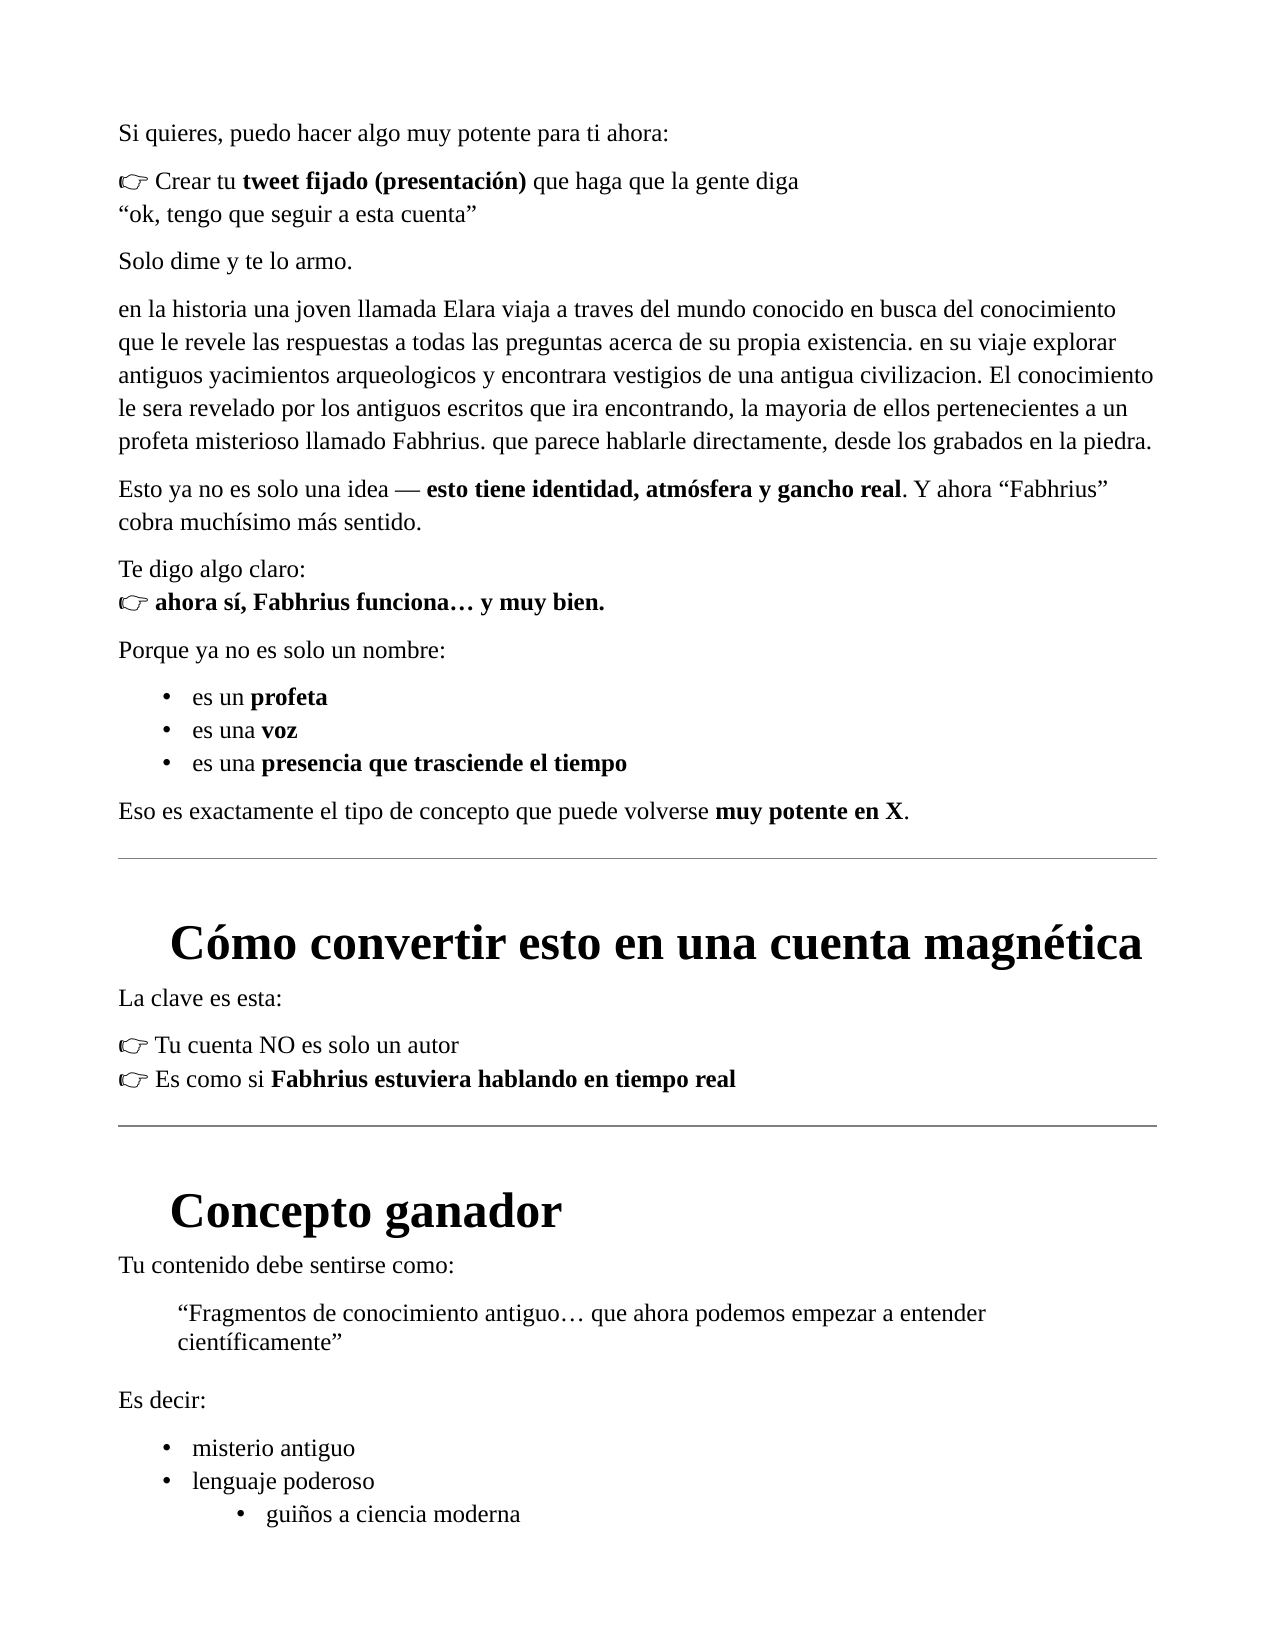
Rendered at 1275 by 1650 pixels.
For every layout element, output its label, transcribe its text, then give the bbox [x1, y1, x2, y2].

subtitle 🧠 Concepto ganador [118, 1181, 1157, 1238]
text “Fragmentos de conocimiento antiguo… que ahora podemos empezar a entender científicamente” [177, 1298, 1098, 1356]
subtitle 🔥 Cómo convertir esto en una cuenta magnética [118, 913, 1157, 971]
text Es decir: [118, 1385, 1157, 1414]
list es una presencia que trasciende el tiempo [162, 748, 1157, 777]
text Tu contenido debe sentirse como: [118, 1251, 1157, 1279]
text 👉 Tu cuenta NO es solo un autor 👉 Es como si Fabhrius estuviera hablando en tiempo real [118, 1031, 1157, 1092]
text Porque ya no es solo un nombre: [118, 635, 1157, 664]
list es una voz [162, 716, 1157, 744]
text Eso es exactamente el tipo de concepto que puede volverse muy potente en X. [118, 796, 1157, 825]
text Si quieres, puedo hacer algo muy potente para ti ahora: [118, 118, 1157, 147]
text Solo dime y te lo armo. [118, 246, 1157, 275]
text 👉 Crear tu tweet fijado (presentación) que haga que la gente diga “ok, tengo que seguir a esta cuenta” [118, 166, 1157, 227]
list misterio antiguo [162, 1433, 1157, 1461]
text La clave es esta: [118, 983, 1157, 1012]
text en la historia una joven llamada Elara viaja a traves del mundo conocido en busca del conocimiento que le revele las respuestas a todas las preguntas acerca de su propia existencia. en su viaje explorar antiguos yacimientos arqueologicos y encontrara vestigios de una antigua civilizacion. El conocimiento le sera revelado por los antiguos escritos que ira encontrando, la mayoria de ellos pertenecientes a un profeta misterioso llamado Fabhrius. que parece hablarle directamente, desde los grabados en la piedra. [118, 294, 1157, 455]
list es un profeta [162, 682, 1157, 711]
text Esto ya no es solo una idea — esto tiene identidad, atmósfera y gancho real. Y ahora “Fabhrius” cobra muchísimo más sentido. [118, 474, 1157, 535]
list guiños a ciencia moderna [236, 1499, 1157, 1527]
text Te digo algo claro: 👉 ahora sí, Fabhrius funciona… y muy bien. [118, 554, 1157, 616]
list lenguaje poderoso [162, 1466, 1157, 1494]
